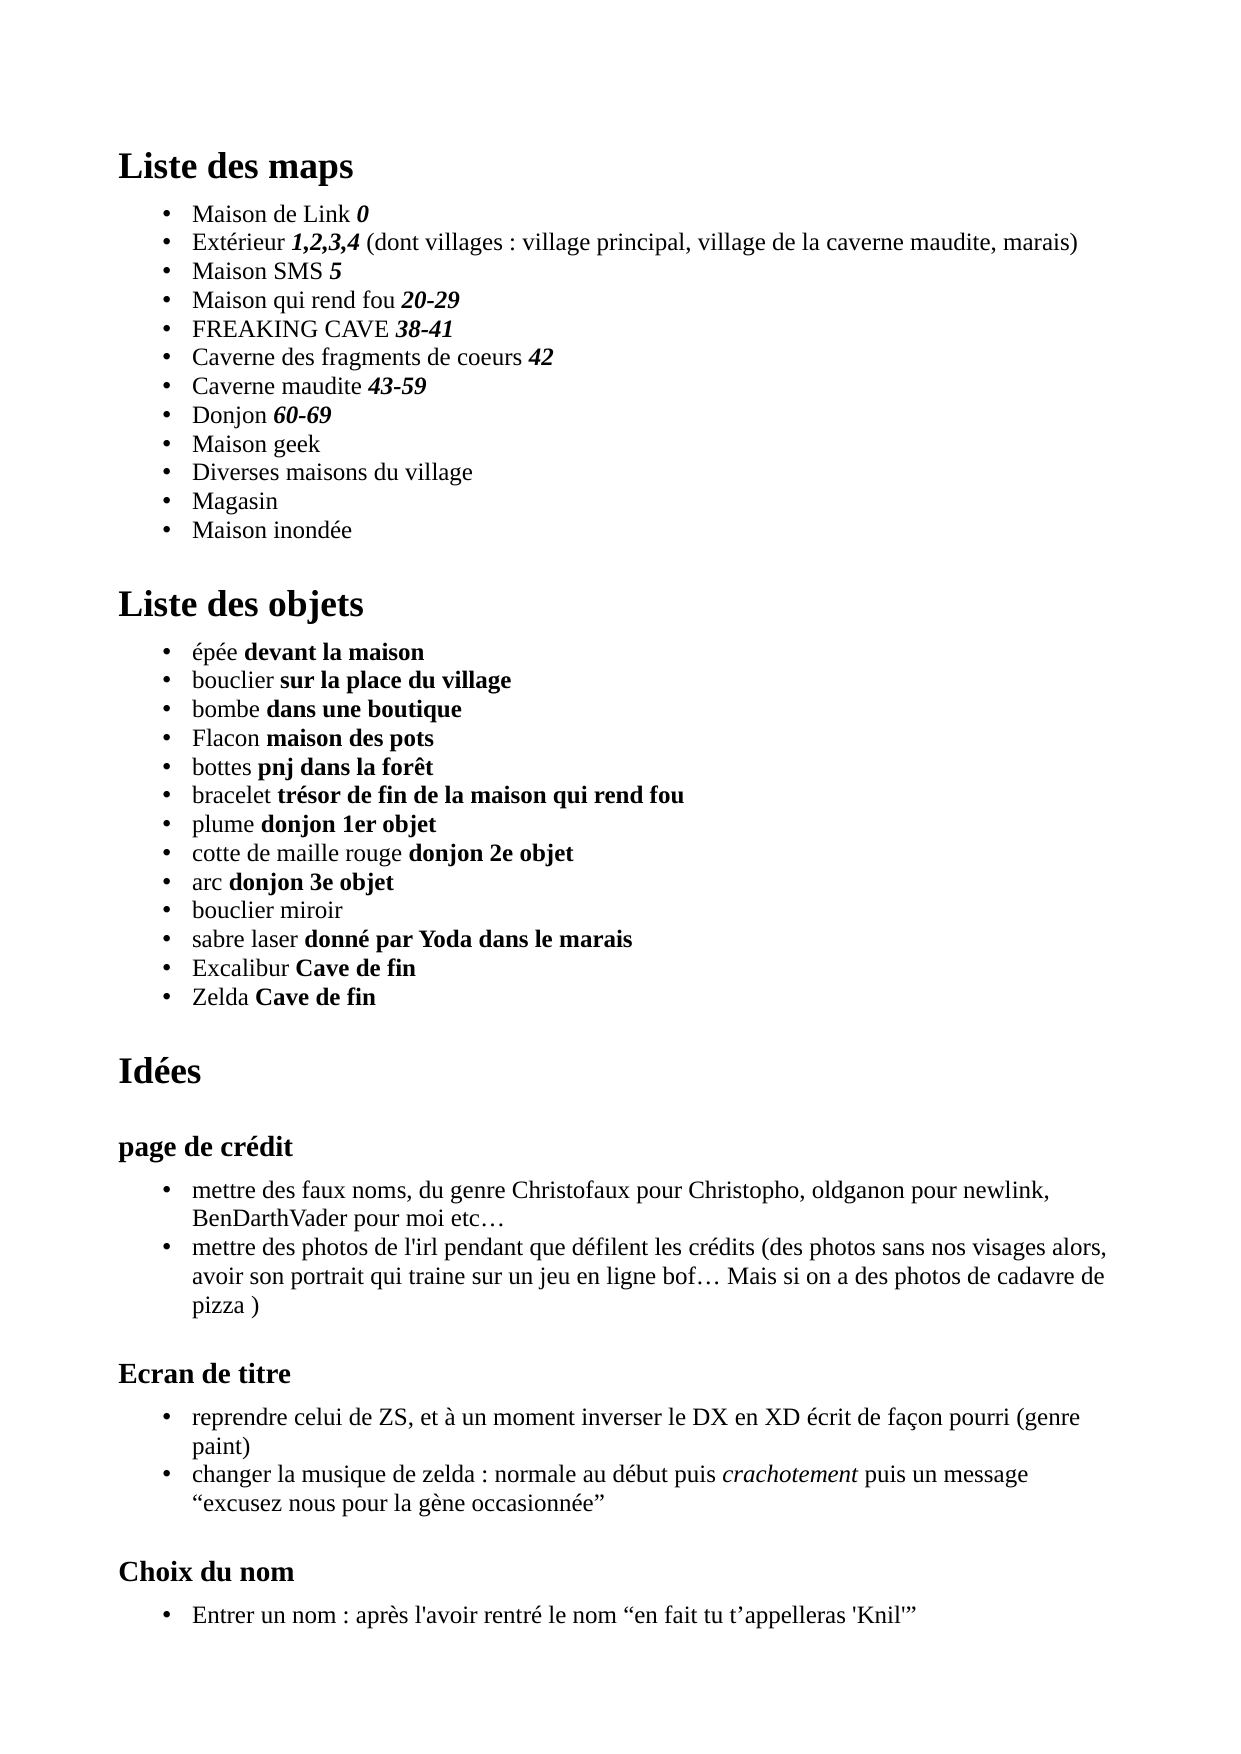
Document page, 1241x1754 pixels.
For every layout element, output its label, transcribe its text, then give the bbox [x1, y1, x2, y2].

list arc donjon 3e objet [162, 867, 1122, 896]
list mettre des faux noms, du genre Christofaux pour Christopho, oldganon pour newlink, BenDarthVader pour moi etc… [162, 1175, 1122, 1232]
list Maison inondée [162, 515, 1122, 544]
list cotte de maille rouge donjon 2e objet [162, 838, 1122, 867]
list Zelda Cave de fin [162, 982, 1122, 1011]
subtitle Choix du nom [118, 1554, 1122, 1588]
subtitle Ecran de titre [118, 1356, 1122, 1389]
list Maison qui rend fou 20-29 [162, 285, 1122, 314]
list Diverses maisons du village [162, 457, 1122, 486]
list épée devant la maison [162, 637, 1122, 666]
list Magasin [162, 486, 1122, 515]
list reprendre celui de ZS, et à un moment inverser le DX en XD écrit de façon pourri (genre paint) [162, 1402, 1122, 1459]
list Flacon maison des pots [162, 723, 1122, 752]
list Entrer un nom : après l'avoir rentré le nom “en fait tu t’appelleras 'Knil'” [162, 1601, 1122, 1629]
list Excalibur Cave de fin [162, 953, 1122, 982]
list changer la musique de zelda : normale au début puis crachotement puis un message “excusez nous pour la gène occasionnée” [162, 1459, 1122, 1517]
subtitle Liste des maps [118, 143, 1122, 186]
list Maison SMS 5 [162, 256, 1122, 285]
subtitle Idées [118, 1048, 1122, 1091]
list Extérieur 1,2,3,4 (dont villages : village principal, village de la caverne maudite, marais) [162, 227, 1122, 256]
list Maison de Link 0 [162, 199, 1122, 227]
list Maison geek [162, 429, 1122, 457]
subtitle Liste des objets [118, 581, 1122, 624]
list FREAKING CAVE 38-41 [162, 314, 1122, 342]
list Donjon 60-69 [162, 400, 1122, 429]
list bouclier sur la place du village [162, 666, 1122, 694]
list sabre laser donné par Yoda dans le marais [162, 924, 1122, 953]
list mettre des photos de l'irl pendant que défilent les crédits (des photos sans nos visages alors, avoir son portrait qui traine sur un jeu en ligne bof… Mais si on a des photos de cadavre de pizza ) [162, 1232, 1122, 1318]
list bottes pnj dans la forêt [162, 752, 1122, 781]
list plume donjon 1er objet [162, 809, 1122, 838]
list bouclier miroir [162, 896, 1122, 924]
list bombe dans une boutique [162, 694, 1122, 723]
list Caverne des fragments de coeurs 42 [162, 342, 1122, 371]
subtitle page de crédit [118, 1129, 1122, 1162]
list bracelet trésor de fin de la maison qui rend fou [162, 781, 1122, 809]
list Caverne maudite 43-59 [162, 371, 1122, 400]
